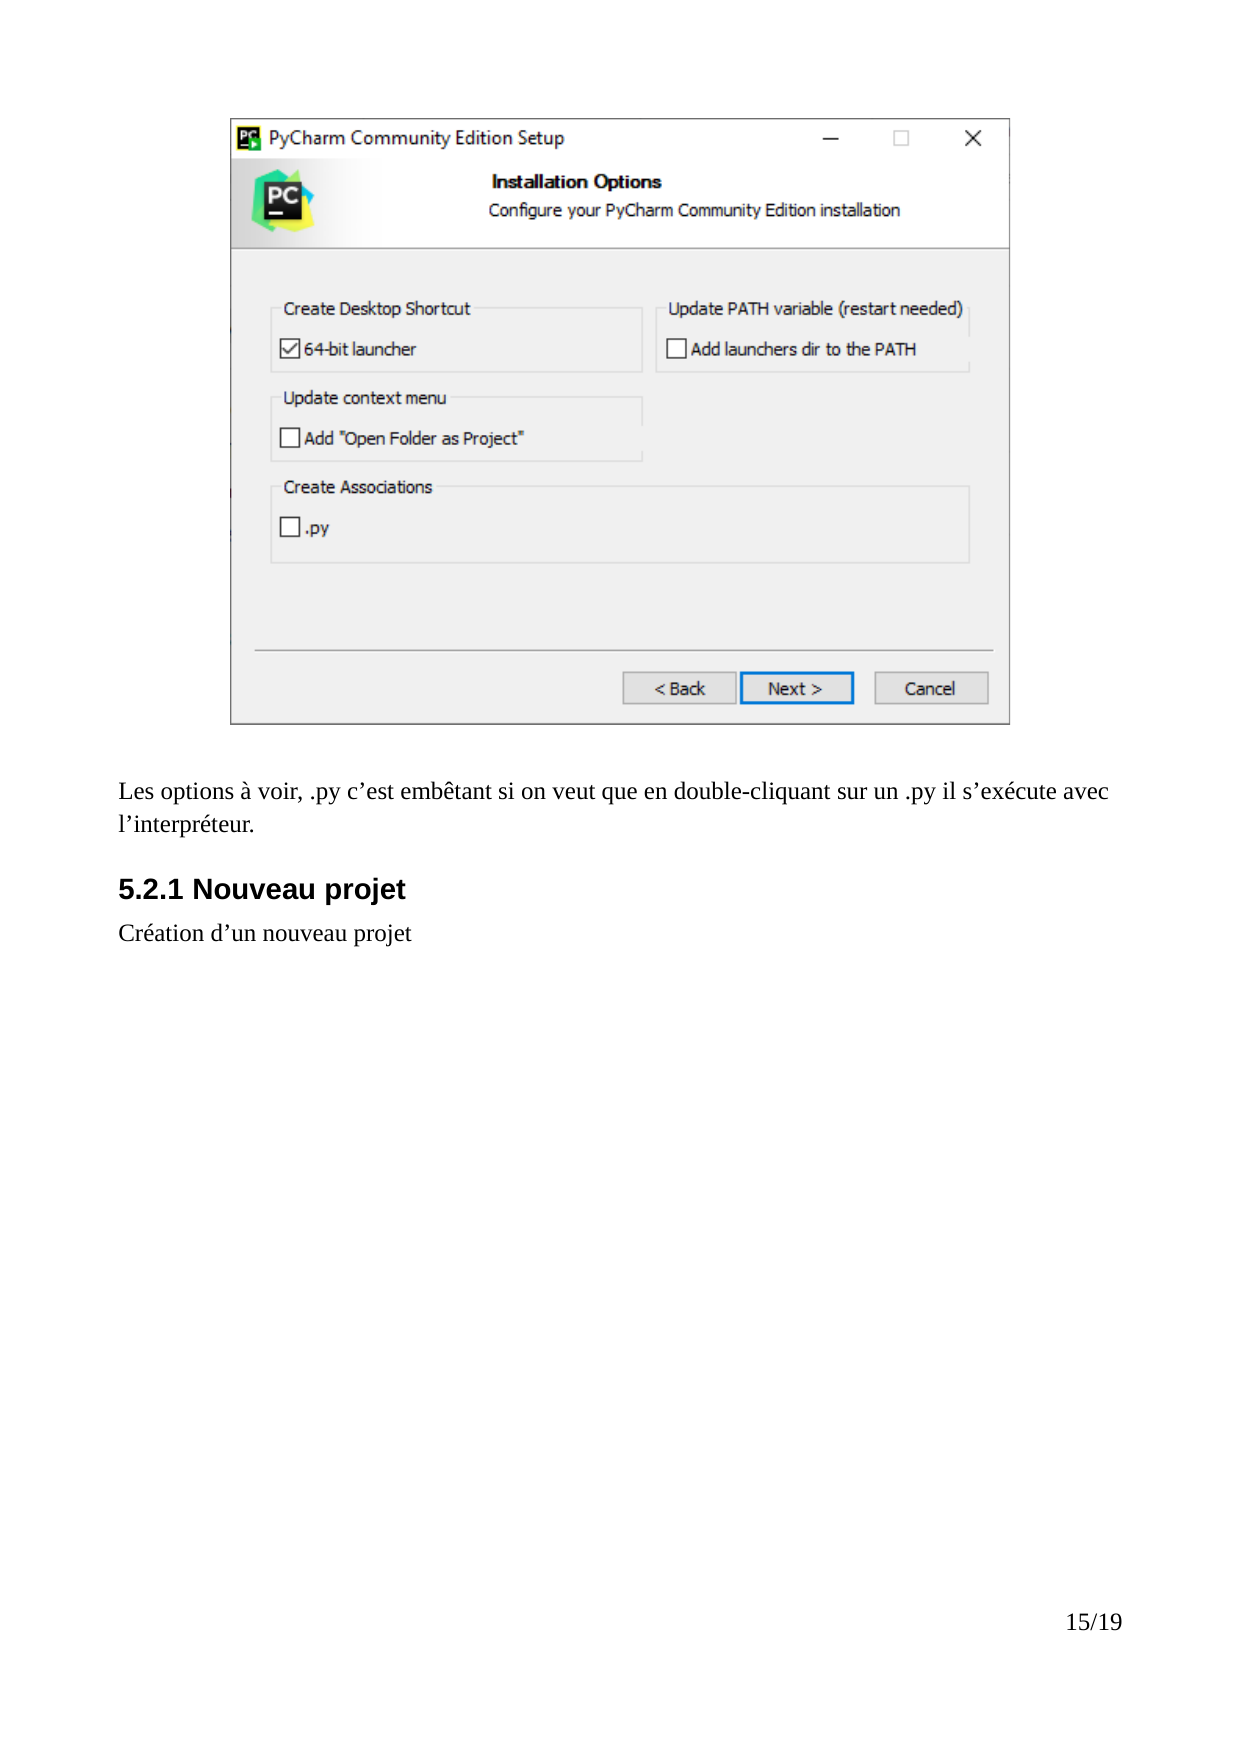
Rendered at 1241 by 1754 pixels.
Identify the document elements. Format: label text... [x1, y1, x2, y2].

picture [230, 118, 1011, 725]
text Les options à voir, .py c’est embêtant si on veut que en double-cliquant sur un .py il s’exécute avec l’interpréteur. [118, 776, 1122, 838]
subtitle Nouveau projet [118, 872, 1122, 905]
text Création d’un nouveau projet [118, 918, 1122, 947]
